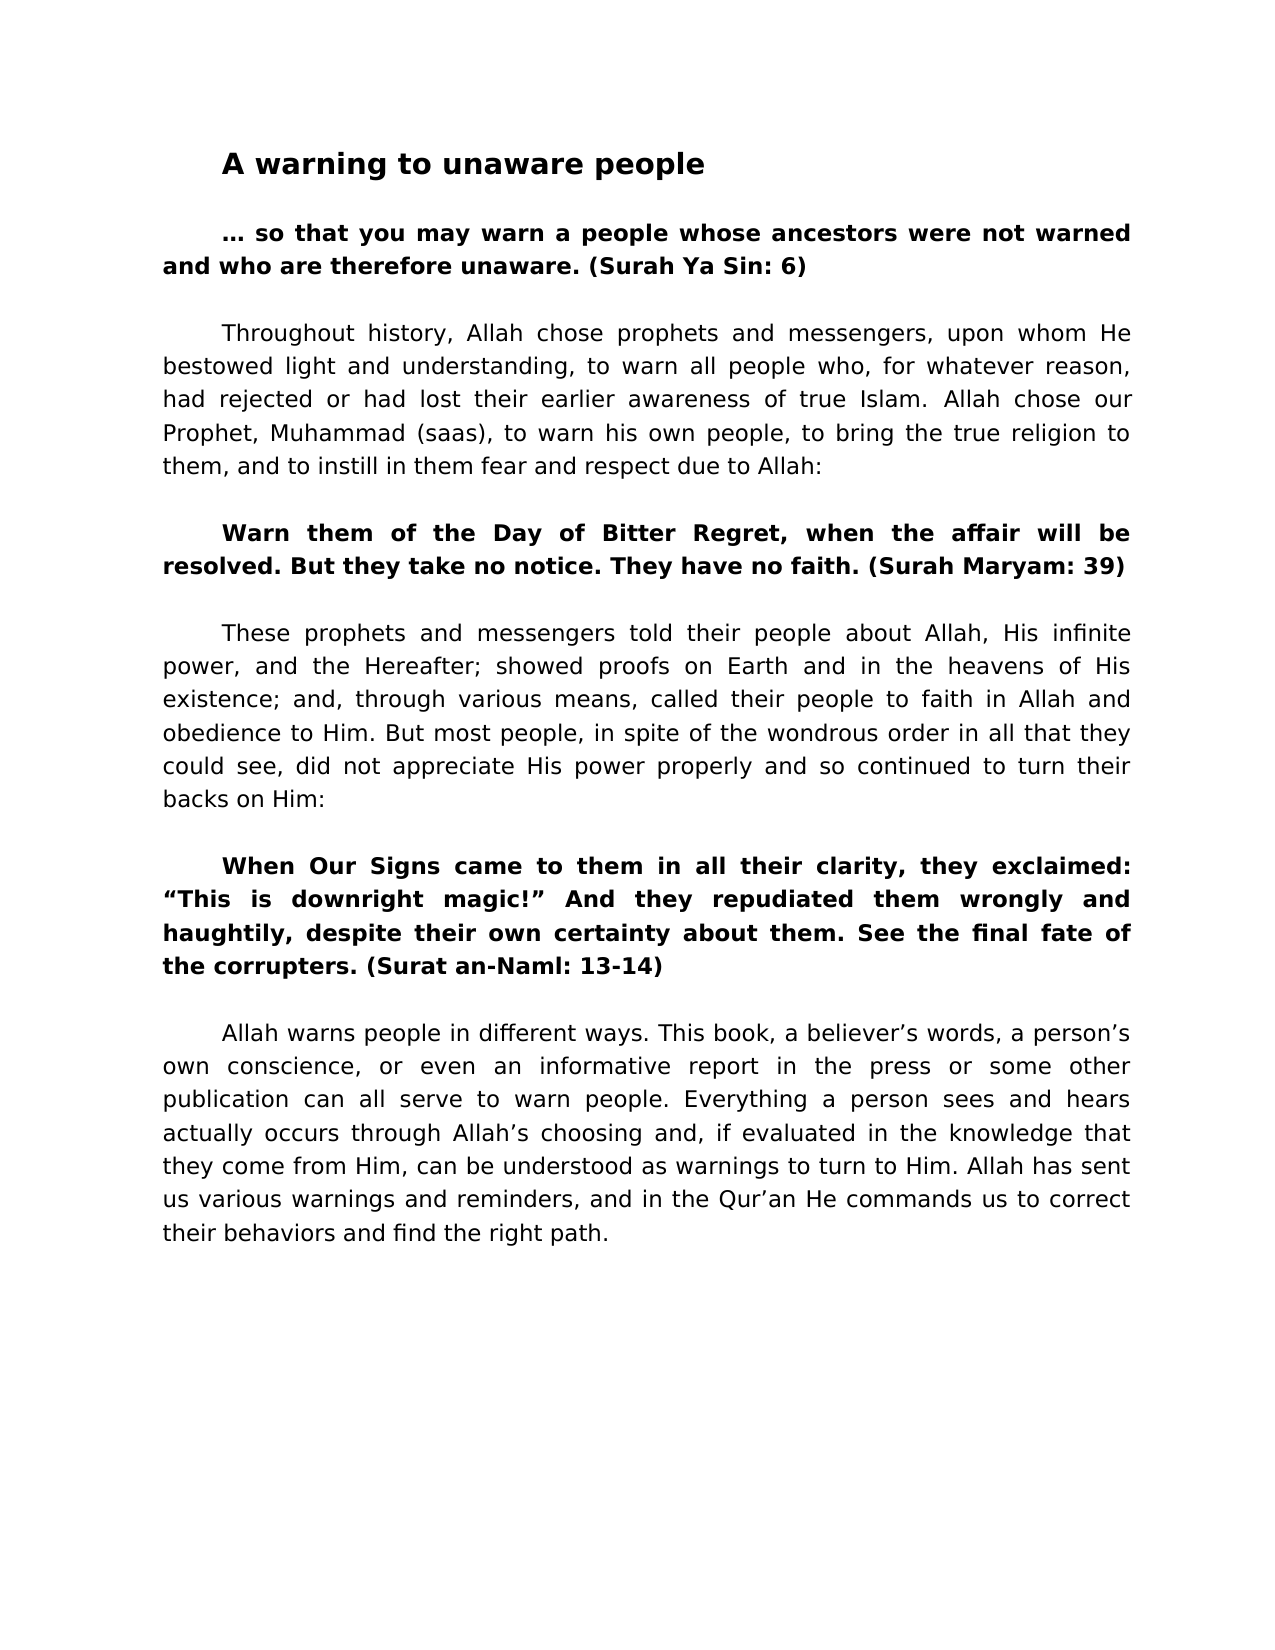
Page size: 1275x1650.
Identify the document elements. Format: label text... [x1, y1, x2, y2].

text A warning to unaware people [162, 148, 1132, 181]
text Warn them of the Day of Bitter Regret, when the affair will be resolved. But they take no notice. They have no faith. (Surah Maryam: 39) [162, 514, 1132, 581]
text Allah warns people in different ways. This book, a believer’s words, a person’s own conscience, or even an informative report in the press or some other publication can all serve to warn people. Everything a person sees and hears actually occurs through Allah’s choosing and, if evaluated in the knowledge that they come from Him, can be understood as warnings to turn to Him. Allah has sent us various warnings and reminders, and in the Qur’an He commands us to correct their behaviors and find the right path. [162, 1014, 1132, 1248]
text Throughout history, Allah chose prophets and messengers, upon whom He bestowed light and understanding, to warn all people who, for whatever reason, had rejected or had lost their earlier awareness of true Islam. Allah chose our Prophet, Muhammad (saas), to warn his own people, to bring the true religion to them, and to instill in them fear and respect due to Allah: [162, 314, 1132, 481]
text When Our Signs came to them in all their clarity, they exclaimed: “This is downright magic!” And they repudiated them wrongly and haughtily, despite their own certainty about them. See the final fate of the corrupters. (Surat an-Naml: 13-14) [162, 848, 1132, 981]
text … so that you may warn a people whose ancestors were not warned and who are therefore unaware. (Surah Ya Sin: 6) [162, 214, 1132, 281]
text These prophets and messengers told their people about Allah, His infinite power, and the Hereafter; showed proofs on Earth and in the heavens of His existence; and, through various means, called their people to faith in Allah and obedience to Him. But most people, in spite of the wondrous order in all that they could see, did not appreciate His power properly and so continued to turn their backs on Him: [162, 614, 1132, 814]
